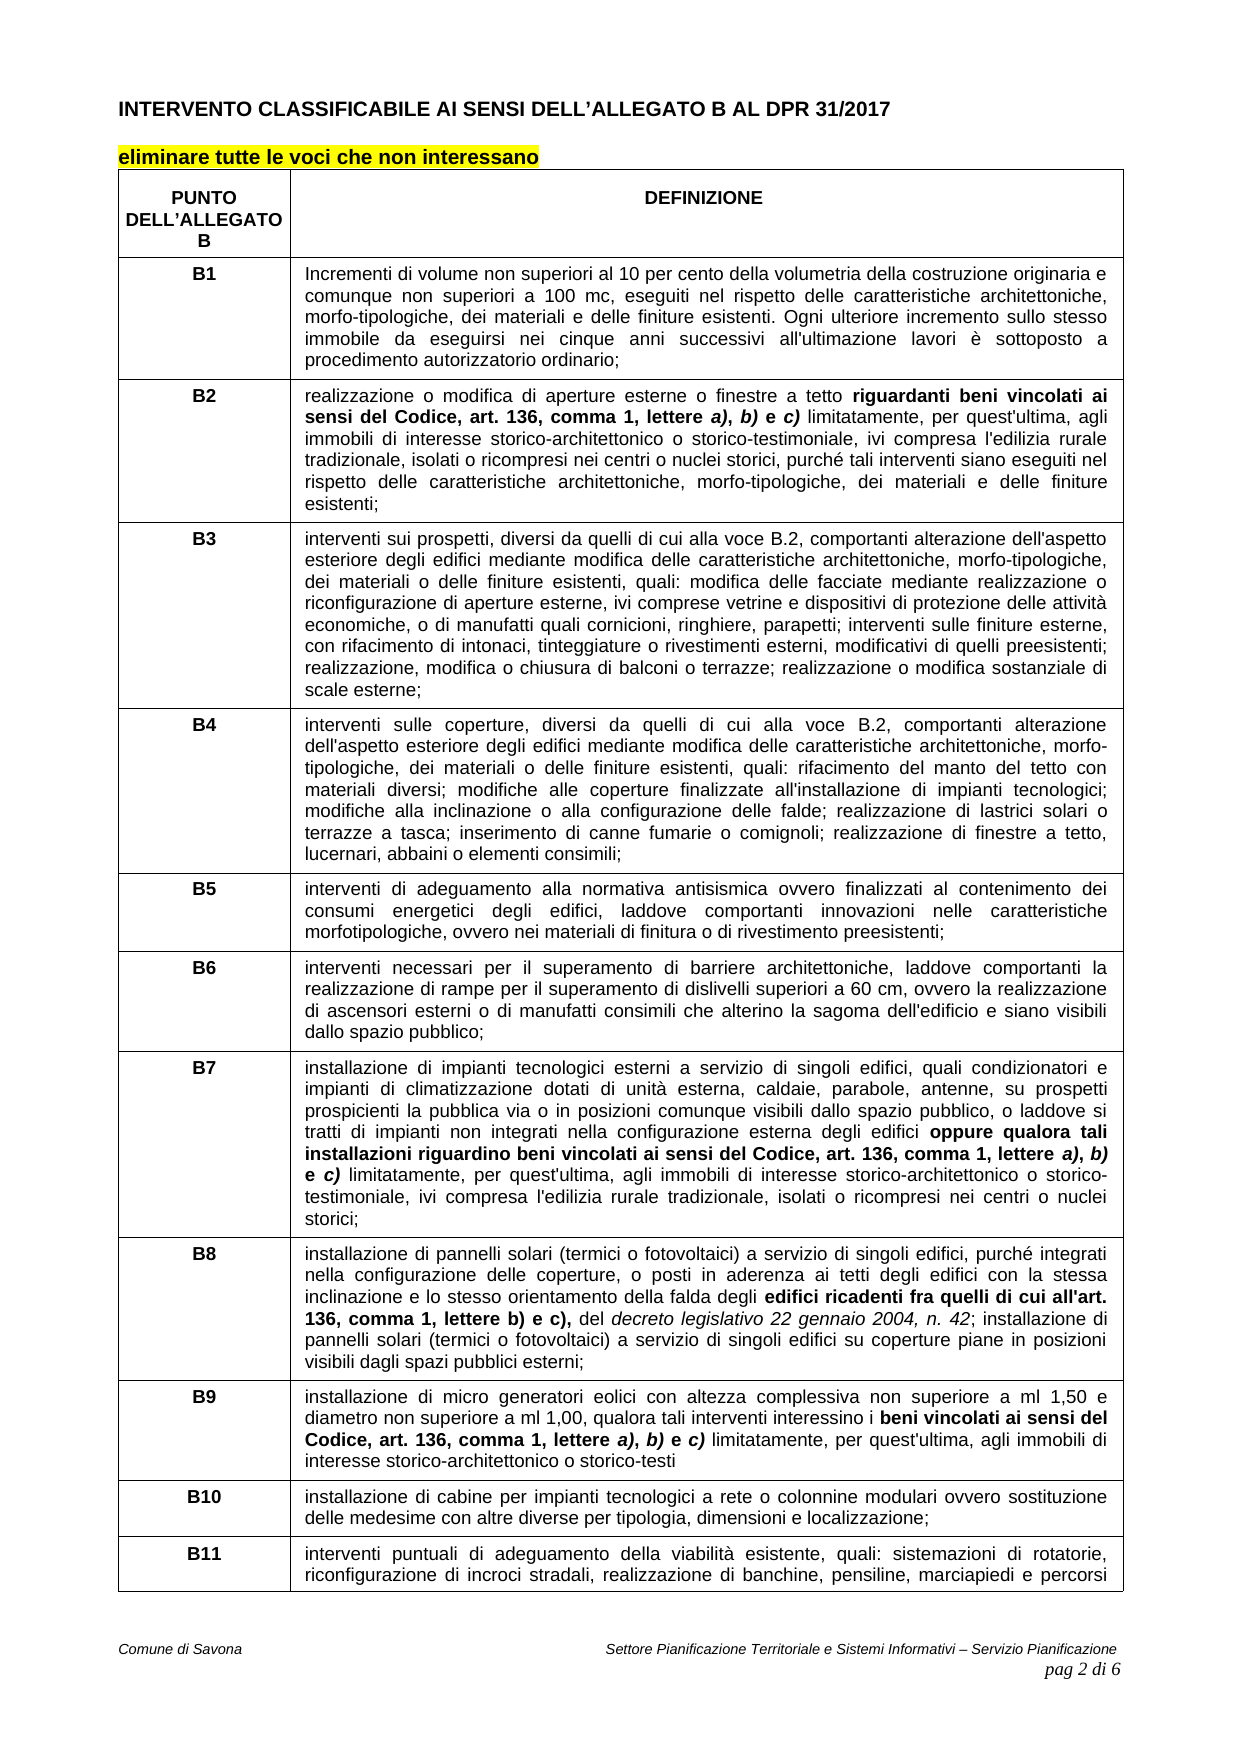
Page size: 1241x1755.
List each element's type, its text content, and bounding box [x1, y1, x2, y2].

table_cell B5 [119, 874, 290, 951]
text INTERVENTO CLASSIFICABILE AI SENSI DELL’ALLEGATO B AL DPR 31/2017 [118, 97, 1122, 121]
table_cell Incrementi di volume non superiori al 10 per cento della volumetria della costruzione originaria e comunque non superiori a 100 mc, eseguiti nel rispetto delle caratteristiche architettoniche, morfo-tipologiche, dei materiali e delle finiture esistenti. Ogni ulteriore incremento sullo stesso immobile da eseguirsi nei cinque anni successivi all'ultimazione lavori è sottoposto a procedimento autorizzatorio ordinario; [291, 258, 1123, 379]
table_cell B8 [119, 1238, 290, 1380]
table_cell realizzazione o modifica di aperture esterne o finestre a tetto riguardanti beni vincolati ai sensi del Codice, art. 136, comma 1, lettere a), b) e c) limitatamente, per quest'ultima, agli immobili di interesse storico-architettonico o storico-testimoniale, ivi compresa l'edilizia rurale tradizionale, isolati o ricompresi nei centri o nuclei storici, purché tali interventi siano eseguiti nel rispetto delle caratteristiche architettoniche, morfo-tipologiche, dei materiali e delle finiture esistenti; [291, 380, 1123, 522]
table_cell interventi necessari per il superamento di barriere architettoniche, laddove comportanti la realizzazione di rampe per il superamento di dislivelli superiori a 60 cm, ovvero la realizzazione di ascensori esterni o di manufatti consimili che alterino la sagoma dell'edificio e siano visibili dallo spazio pubblico; [291, 952, 1123, 1051]
table_cell installazione di cabine per impianti tecnologici a rete o colonnine modulari ovvero sostituzione delle medesime con altre diverse per tipologia, dimensioni e localizzazione; [291, 1481, 1123, 1536]
table_cell interventi puntuali di adeguamento della viabilità esistente, quali: sistemazioni di rotatorie, riconfigurazione di incroci stradali, realizzazione di banchine, pensiline, marciapiedi e percorsi [291, 1537, 1123, 1591]
table_cell B9 [119, 1381, 290, 1480]
table_cell B2 [119, 380, 290, 522]
table_cell interventi di adeguamento alla normativa antisismica ovvero finalizzati al contenimento dei consumi energetici degli edifici, laddove comportanti innovazioni nelle caratteristiche morfotipologiche, ovvero nei materiali di finitura o di rivestimento preesistenti; [291, 874, 1123, 951]
table_cell B10 [119, 1481, 290, 1536]
table_cell interventi sulle coperture, diversi da quelli di cui alla voce B.2, comportanti alterazione dell'aspetto esteriore degli edifici mediante modifica delle caratteristiche architettoniche, morfo-tipologiche, dei materiali o delle finiture esistenti, quali: rifacimento del manto del tetto con materiali diversi; modifiche alle coperture finalizzate all'installazione di impianti tecnologici; modifiche alla inclinazione o alla configurazione delle falde; realizzazione di lastrici solari o terrazze a tasca; inserimento di canne fumarie o comignoli; realizzazione di finestre a tetto, lucernari, abbaini o elementi consimili; [291, 709, 1123, 872]
table_cell installazione di impianti tecnologici esterni a servizio di singoli edifici, quali condizionatori e impianti di climatizzazione dotati di unità esterna, caldaie, parabole, antenne, su prospetti prospicienti la pubblica via o in posizioni comunque visibili dallo spazio pubblico, o laddove si tratti di impianti non integrati nella configurazione esterna degli edifici oppure qualora tali installazioni riguardino beni vincolati ai sensi del Codice, art. 136, comma 1, lettere a), b) e c) limitatamente, per quest'ultima, agli immobili di interesse storico-architettonico o storico-testimoniale, ivi compresa l'edilizia rurale tradizionale, isolati o ricompresi nei centri o nuclei storici; [291, 1052, 1123, 1237]
text eliminare tutte le voci che non interessano [118, 144, 1122, 168]
table_cell installazione di pannelli solari (termici o fotovoltaici) a servizio di singoli edifici, purché integrati nella configurazione delle coperture, o posti in aderenza ai tetti degli edifici con la stessa inclinazione e lo stesso orientamento della falda degli edifici ricadenti fra quelli di cui all'art. 136, comma 1, lettere b) e c), del decreto legislativo 22 gennaio 2004, n. 42; installazione di pannelli solari (termici o fotovoltaici) a servizio di singoli edifici su coperture piane in posizioni visibili dagli spazi pubblici esterni; [291, 1238, 1123, 1380]
table_cell B4 [119, 709, 290, 872]
table_cell interventi sui prospetti, diversi da quelli di cui alla voce B.2, comportanti alterazione dell'aspetto esteriore degli edifici mediante modifica delle caratteristiche architettoniche, morfo-tipologiche, dei materiali o delle finiture esistenti, quali: modifica delle facciate mediante realizzazione o riconfigurazione di aperture esterne, ivi comprese vetrine e dispositivi di protezione delle attività economiche, o di manufatti quali cornicioni, ringhiere, parapetti; interventi sulle finiture esterne, con rifacimento di intonaci, tinteggiature o rivestimenti esterni, modificativi di quelli preesistenti; realizzazione, modifica o chiusura di balconi o terrazze; realizzazione o modifica sostanziale di scale esterne; [291, 523, 1123, 708]
table_cell B3 [119, 523, 290, 708]
table_cell B11 [119, 1537, 290, 1591]
table_cell B7 [119, 1052, 290, 1237]
table_cell B6 [119, 952, 290, 1051]
table_cell B1 [119, 258, 290, 379]
table_header PUNTO DELL’ALLEGATO B [119, 170, 290, 257]
table_header DEFINIZIONE [291, 170, 1123, 257]
table_cell installazione di micro generatori eolici con altezza complessiva non superiore a ml 1,50 e diametro non superiore a ml 1,00, qualora tali interventi interessino i beni vincolati ai sensi del Codice, art. 136, comma 1, lettere a), b) e c) limitatamente, per quest'ultima, agli immobili di interesse storico-architettonico o storico-testi [291, 1381, 1123, 1480]
